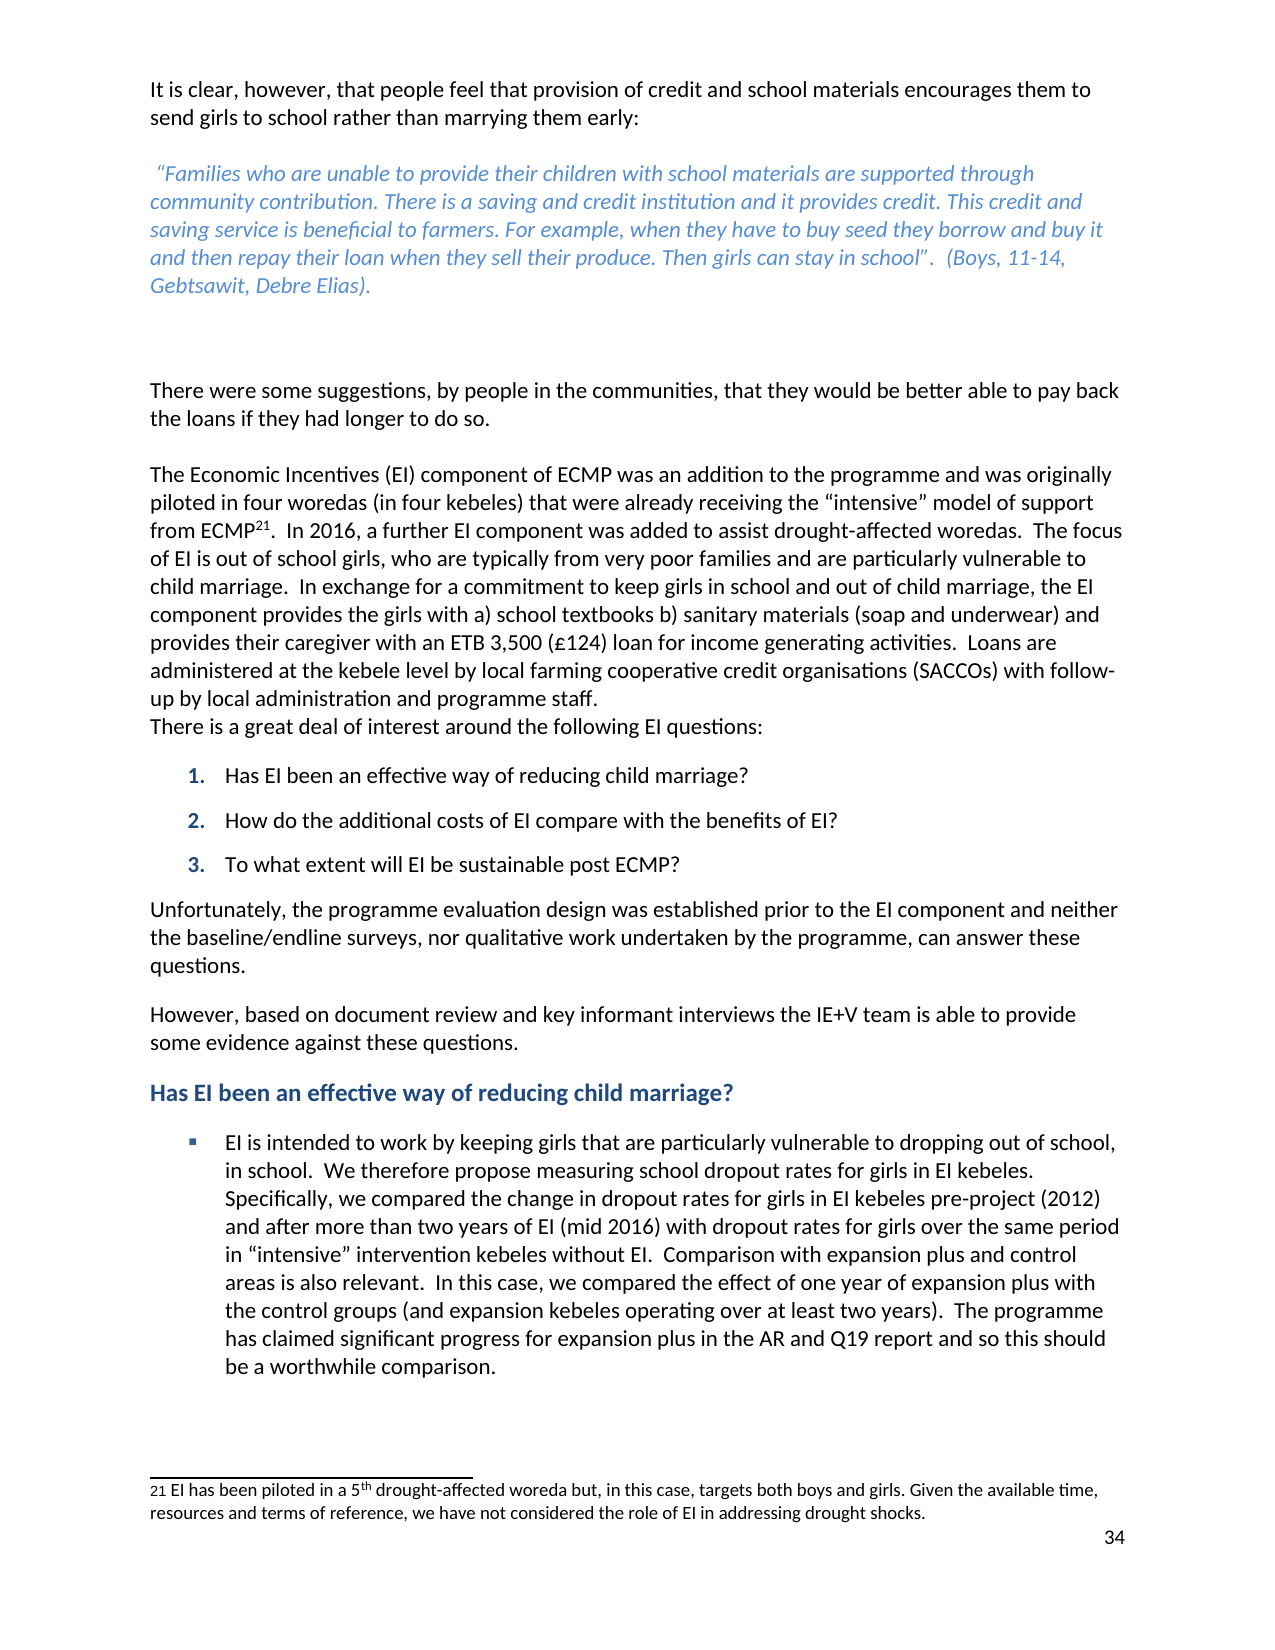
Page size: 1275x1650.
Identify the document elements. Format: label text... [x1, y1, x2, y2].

text It is clear, however, that people feel that provision of credit and school materials encourages them to send girls to school rather than marrying them early: [150, 75, 1125, 131]
list To what extent will EI be sustainable post ECMP? [187, 851, 1125, 878]
text EI has been piloted in a 5th drought-affected woreda but, in this case, targets both boys and girls. Given the available time, resources and terms of reference, we have not considered the role of EI in addressing drought shocks. [150, 1478, 1125, 1524]
text There is a great deal of interest around the following EI questions: [150, 712, 1125, 740]
text Has EI been an effective way of reducing child marriage? [150, 1077, 1125, 1107]
list How do the additional costs of EI compare with the benefits of EI? [187, 806, 1125, 834]
text There were some suggestions, by people in the communities, that they would be better able to pay back the loans if they had longer to do so. [150, 376, 1125, 432]
list Has EI been an effective way of reducing child marriage? [187, 761, 1125, 789]
text Unfortunately, the programme evaluation design was established prior to the EI component and neither the baseline/endline surveys, nor qualitative work undertaken by the programme, can answer these questions. [150, 895, 1125, 979]
text “Families who are unable to provide their children with school materials are supported through community contribution. There is a saving and credit institution and it provides credit. This credit and saving service is beneficial to farmers. For example, when they have to buy seed they borrow and buy it and then repay their loan when they sell their produce. Then girls can stay in school”. (Boys, 11-14, Gebtsawit, Debre Elias). [150, 159, 1125, 299]
text The Economic Incentives (EI) component of ECMP was an addition to the programme and was originally piloted in four woredas (in four kebeles) that were already receiving the “intensive” model of support from ECMP. In 2016, a further EI component was added to assist drought-affected woredas. The focus of EI is out of school girls, who are typically from very poor families and are particularly vulnerable to child marriage. In exchange for a commitment to keep girls in school and out of child marriage, the EI component provides the girls with a) school textbooks b) sanitary materials (soap and underwear) and provides their caregiver with an ETB 3,500 (£124) loan for income generating activities. Loans are administered at the kebele level by local farming cooperative credit organisations (SACCOs) with follow-up by local administration and programme staff. [150, 460, 1125, 712]
text However, based on document review and key informant interviews the IE+V team is able to provide some evidence against these questions. [150, 1000, 1125, 1056]
list EI is intended to work by keeping girls that are particularly vulnerable to dropping out of school, in school. We therefore propose measuring school dropout rates for girls in EI kebeles. Specifically, we compared the change in dropout rates for girls in EI kebeles pre-project (2012) and after more than two years of EI (mid 2016) with dropout rates for girls over the same period in “intensive” intervention kebeles without EI. Comparison with expansion plus and control areas is also relevant. In this case, we compared the effect of one year of expansion plus with the control groups (and expansion kebeles operating over at least two years). The programme has claimed significant progress for expansion plus in the AR and Q19 report and so this should be a worthwhile comparison. [187, 1128, 1125, 1381]
